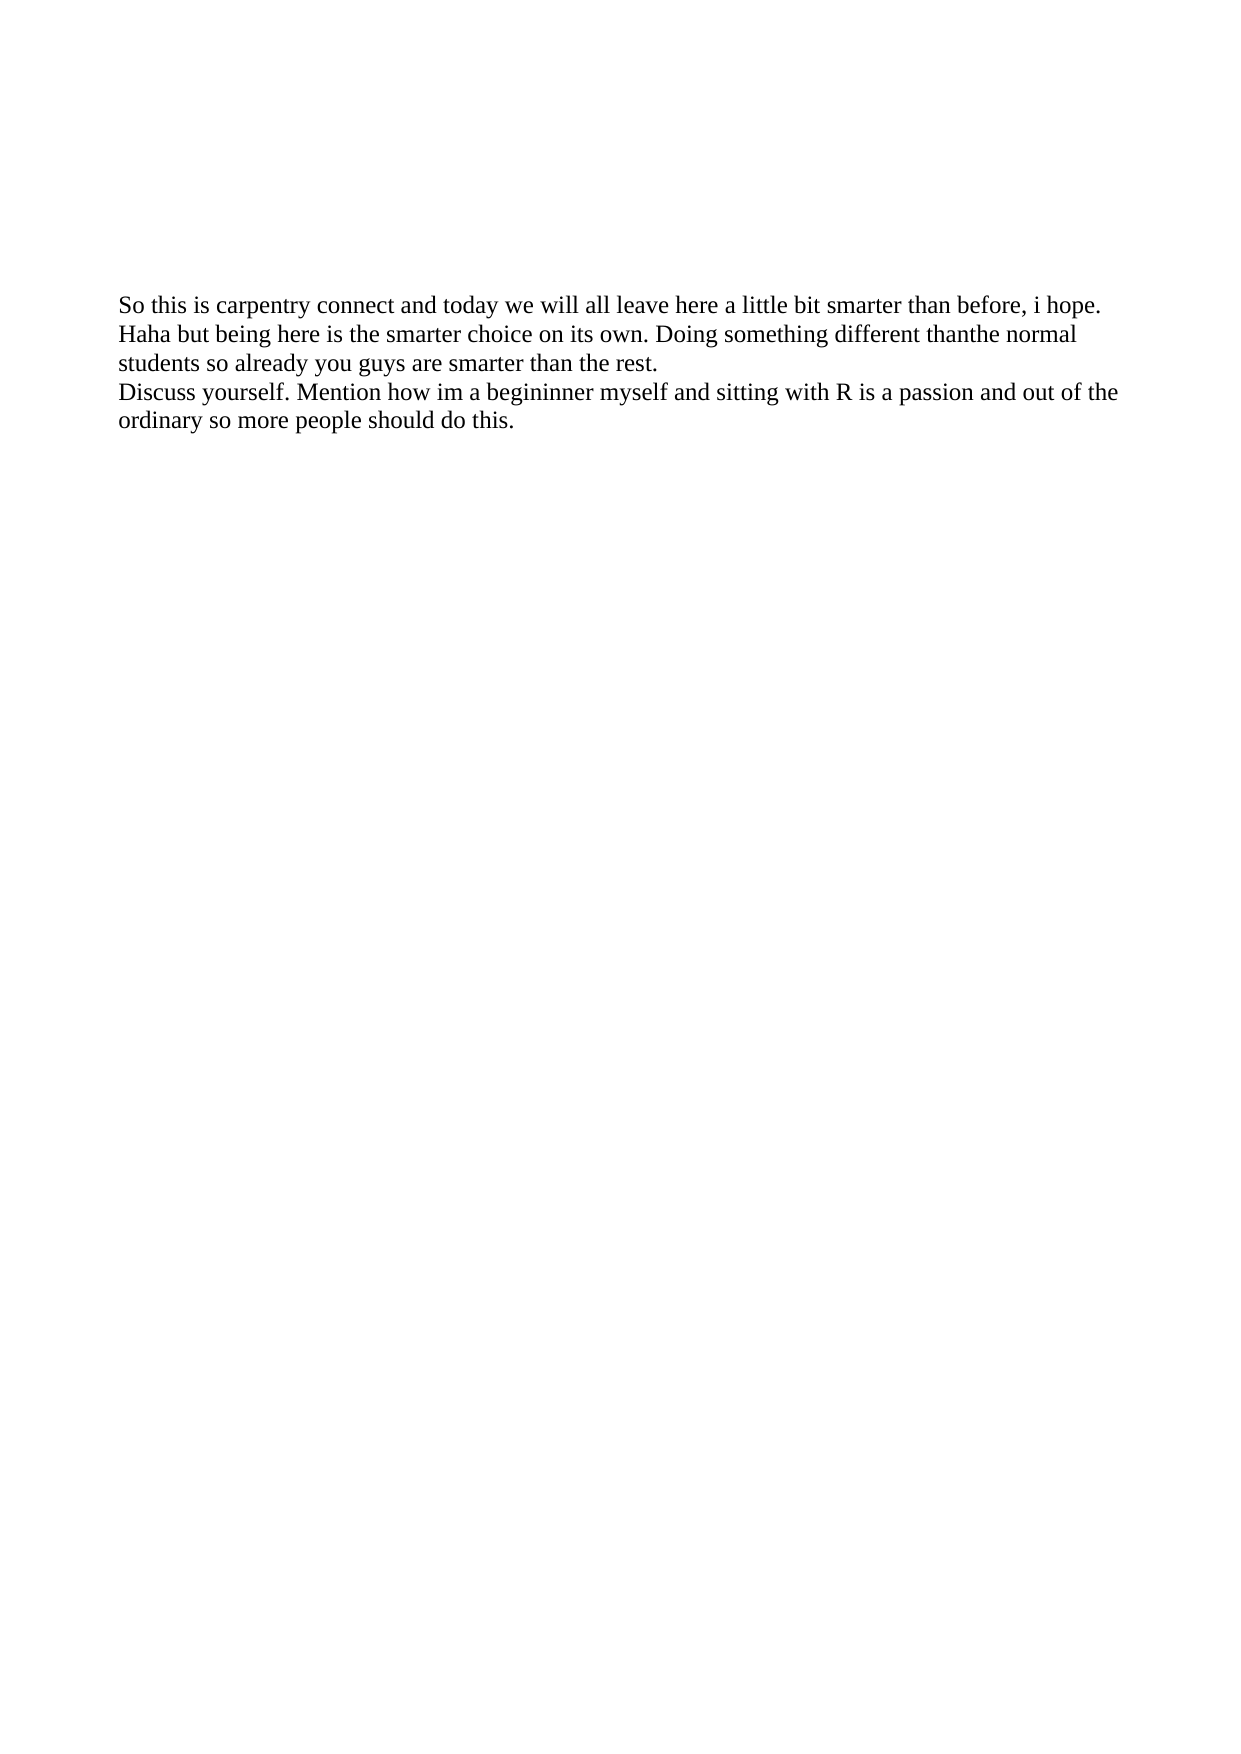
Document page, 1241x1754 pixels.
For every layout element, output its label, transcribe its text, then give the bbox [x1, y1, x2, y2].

text Haha but being here is the smarter choice on its own. Doing something different thanthe normal students so already you guys are smarter than the rest. [118, 319, 1122, 377]
text So this is carpentry connect and today we will all leave here a little bit smarter than before, i hope. [118, 291, 1122, 319]
text Discuss yourself. Mention how im a begininner myself and sitting with R is a passion and out of the ordinary so more people should do this. [118, 377, 1122, 434]
